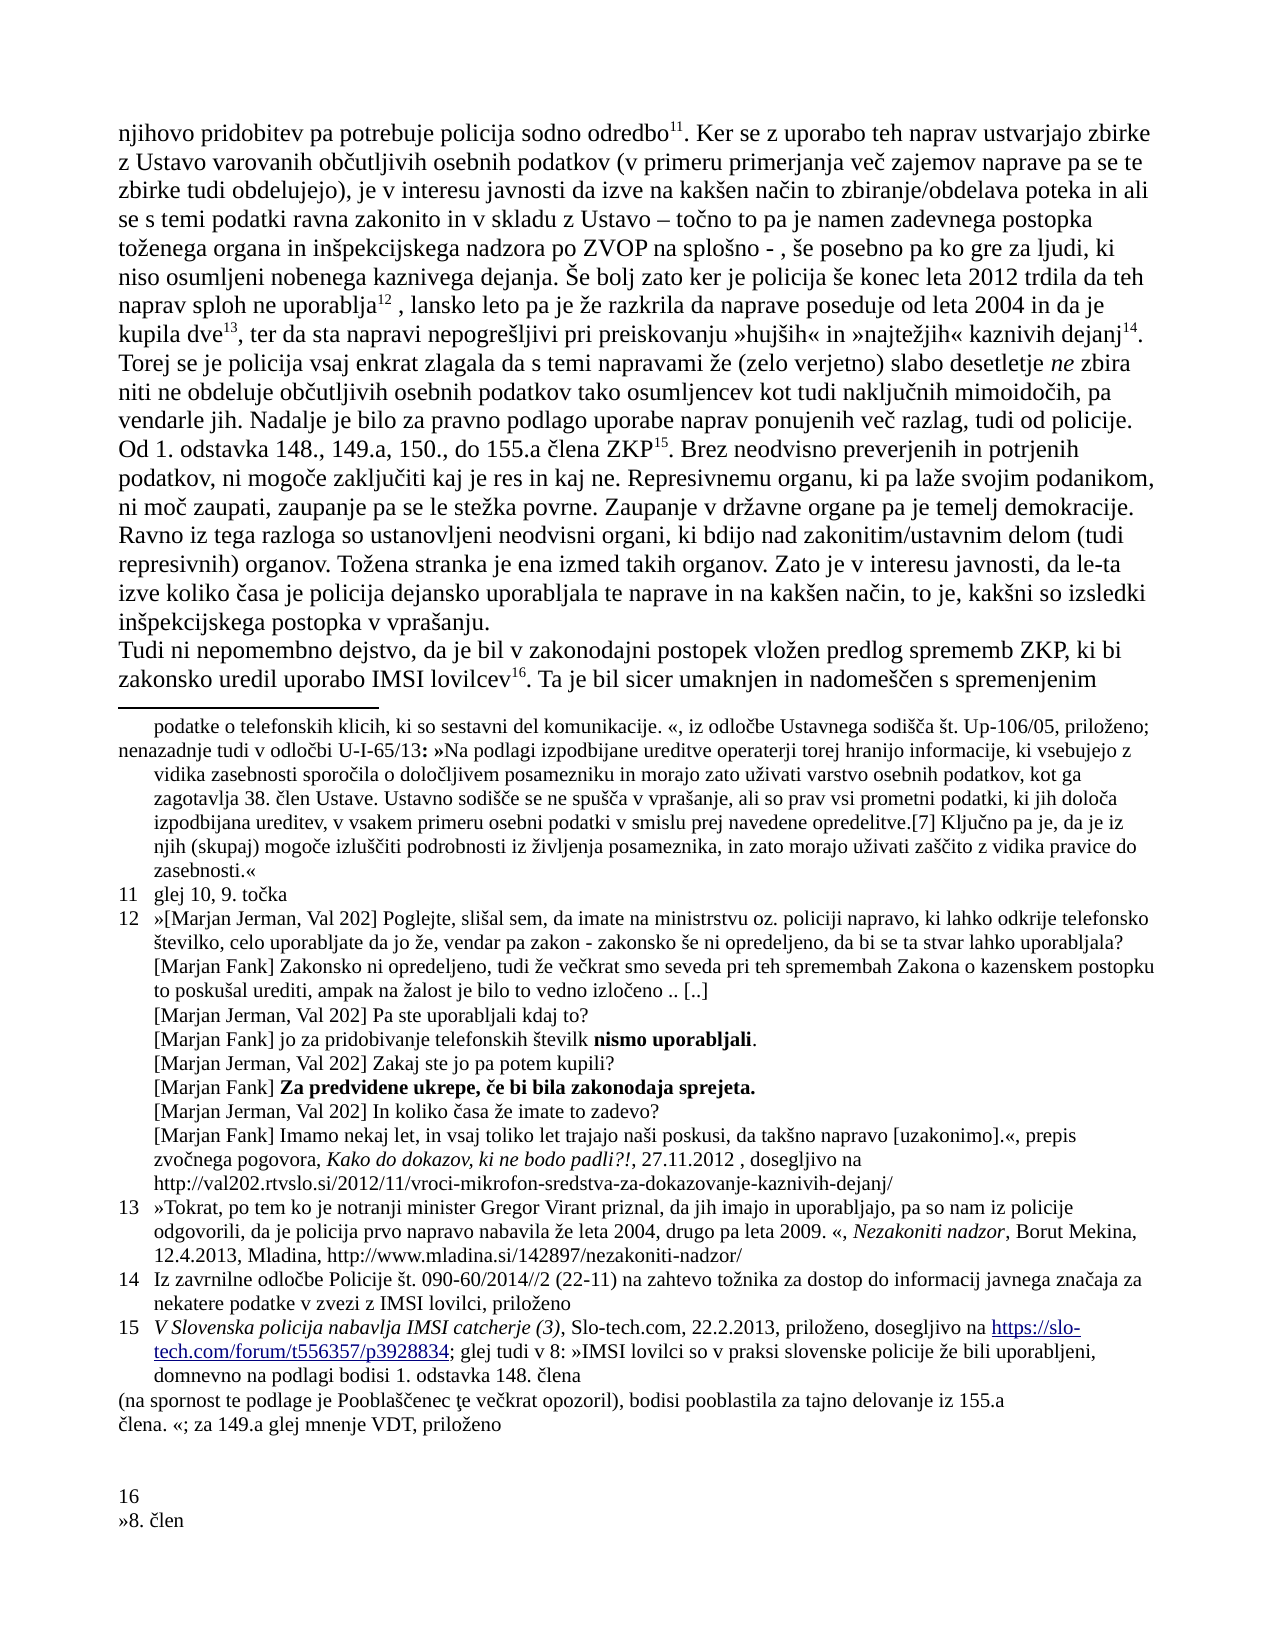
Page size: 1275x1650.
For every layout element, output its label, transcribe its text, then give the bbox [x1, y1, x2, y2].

text Pa tudi, kot izhaja iz odločbe, postopek teče že slabo leto in pol. V vsem tem času ni bilo ugotovljeno niti dejansko stanje, pomembne priče pa ne zaslišane, niti niso bili pridobljeni relevantni materialni dokazi (če bi bile priče zaslišane in materialni dokazi zbrani, bi dejansko stanje že bilo ugotovljeno). Menim, da je v interesu javnosti izvedeti kakšni so razlogi, čemu ta postopek traja tako dolgo (razloge za to gre iskati v zapisnikih opravljenih dejanj nadzora). Gre namreč za postopek v zvezi z uporabo t.i. IMSI lovilcev v policiji. To je tehnično sredstvo s katerim je mogoče v neposredni okolici zajeti identifikacijsko številko naročnika/uporabnika telefona (IMSI številko SIM kartice) ne le osumljencev kaznivih dejanj temveč tudi naključnih mimoidočih, z nadaljnjimi preiskovalnimi tehnikami pa tudi uporabnika samega, pogosteje pa kar v naročniških zbirkah telefonskih operaterjev. Po ustaljeni praksi ustavnega sodišča so tudi t.i. prometni podatki varovani osebni podatki po 37. členu Ustave, za njihovo pridobitev pa potrebuje policija sodno odredbo. Ker se z uporabo teh naprav ustvarjajo zbirke z Ustavo varovanih občutljivih osebnih podatkov (v primeru primerjanja več zajemov naprave pa se te zbirke tudi obdelujejo), je v interesu javnosti da izve na kakšen način to zbiranje/obdelava poteka in ali se s temi podatki ravna zakonito in v skladu z Ustavo – točno to pa je namen zadevnega postopka toženega organa in inšpekcijskega nadzora po ZVOP na splošno - , še posebno pa ko gre za ljudi, ki niso osumljeni nobenega kaznivega dejanja. Še bolj zato ker je policija še konec leta 2012 trdila da teh naprav sploh ne uporablja , lansko leto pa je že razkrila da naprave poseduje od leta 2004 in da je kupila dve, ter da sta napravi nepogrešljivi pri preiskovanju »hujših« in »najtežjih« kaznivih dejanj. Torej se je policija vsaj enkrat zlagala da s temi napravami že (zelo verjetno) slabo desetletje ne zbira niti ne obdeluje občutljivih osebnih podatkov tako osumljencev kot tudi naključnih mimoidočih, pa vendarle jih. Nadalje je bilo za pravno podlago uporabe naprav ponujenih več razlag, tudi od policije. Od 1. odstavka 148., 149.a, 150., do 155.a člena ZKP. Brez neodvisno preverjenih in potrjenih podatkov, ni mogoče zaključiti kaj je res in kaj ne. Represivnemu organu, ki pa laže svojim podanikom, ni moč zaupati, zaupanje pa se le stežka povrne. Zaupanje v državne organe pa je temelj demokracije. Ravno iz tega razloga so ustanovljeni neodvisni organi, ki bdijo nad zakonitim/ustavnim delom (tudi represivnih) organov. Tožena stranka je ena izmed takih organov. Zato je v interesu javnosti, da le-ta izve koliko časa je policija dejansko uporabljala te naprave in na kakšen način, to je, kakšni so izsledki inšpekcijskega postopka v vprašanju. [118, 118, 1157, 636]
text člena. «; za 149.a glej mnenje VDT, priloženo [118, 1412, 1157, 1436]
text Iz zavrnilne odločbe Policije št. 090-60/2014//2 (22-11) na zahtevo tožnika za dostop do informacij javnega značaja za nekatere podatke v zvezi z IMSI lovilci, priloženo [118, 1267, 1157, 1315]
text podatke o telefonskih klicih, ki so sestavni del komunikacije. «, iz odločbe Ustavnega sodišča št. Up-106/05, priloženo; [118, 714, 1157, 738]
text V Slovenska policija nabavlja IMSI catcherje (3), Slo-tech.com, 22.2.2013, priloženo, dosegljivo na https://slo-tech.com/forum/t556357/p3928834; glej tudi v 8: »IMSI lovilci so v praksi slovenske policije že bili uporabljeni, domnevno na podlagi bodisi 1. odstavka 148. člena [118, 1315, 1157, 1387]
text Tudi ni nepomembno dejstvo, da je bil v zakonodajni postopek vložen predlog sprememb ZKP, ki bi zakonsko uredil uporabo IMSI lovilcev. Ta je bil sicer umaknjen in nadomeščen s spremenjenim [118, 636, 1157, 693]
text »8. člen [118, 1508, 1157, 1532]
text »[Marjan Jerman, Val 202] Poglejte, slišal sem, da imate na ministrstvu oz. policiji napravo, ki lahko odkrije telefonsko številko, celo uporabljate da jo že, vendar pa zakon - zakonsko še ni opredeljeno, da bi se ta stvar lahko uporabljala? [Marjan Fank] Zakonsko ni opredeljeno, tudi že večkrat smo seveda pri teh spremembah Zakona o kazenskem postopku to poskušal urediti, ampak na žalost je bilo to vedno izločeno .. [..] [Marjan Jerman, Val 202] Pa ste uporabljali kdaj to? [Marjan Fank] jo za pridobivanje telefonskih številk nismo uporabljali. [Marjan Jerman, Val 202] Zakaj ste jo pa potem kupili? [Marjan Fank] Za predvidene ukrepe, če bi bila zakonodaja sprejeta. [Marjan Jerman, Val 202] In koliko časa že imate to zadevo? [Marjan Fank] Imamo nekaj let, in vsaj toliko let trajajo naši poskusi, da takšno napravo [uzakonimo].«, prepis zvočnega pogovora, Kako do dokazov, ki ne bodo padli?!, 27.11.2012 , dosegljivo na http://val202.rtvslo.si/2012/11/vroci-mikrofon-sredstva-za-dokazovanje-kaznivih-dejanj/ [118, 906, 1157, 1195]
text »Tokrat, po tem ko je notranji minister Gregor Virant priznal, da jih imajo in uporabljajo, pa so nam iz policije odgovorili, da je policija prvo napravo nabavila že leta 2004, drugo pa leta 2009. «, Nezakoniti nadzor, Borut Mekina, 12.4.2013, Mladina, http://www.mladina.si/142897/nezakoniti-nadzor/ [118, 1195, 1157, 1267]
text (na spornost te podlage je Pooblaščenec ţe večkrat opozoril), bodisi pooblastila za tajno delovanje iz 155.a [118, 1387, 1157, 1412]
text nenazadnje tudi v odločbi U-I-65/13: »Na podlagi izpodbijane ureditve operaterji torej hranijo informacije, ki vsebujejo z vidika zasebnosti sporočila o določljivem posamezniku in morajo zato uživati varstvo osebnih podatkov, kot ga zagotavlja 38. člen Ustave. Ustavno sodišče se ne spušča v vprašanje, ali so prav vsi prometni podatki, ki jih določa izpodbijana ureditev, v vsakem primeru osebni podatki v smislu prej navedene opredelitve.[7] Ključno pa je, da je iz njih (skupaj) mogoče izluščiti podrobnosti iz življenja posameznika, in zato morajo uživati zaščito z vidika pravice do zasebnosti.« [118, 738, 1157, 882]
text glej 10, 9. točka [118, 882, 1157, 906]
